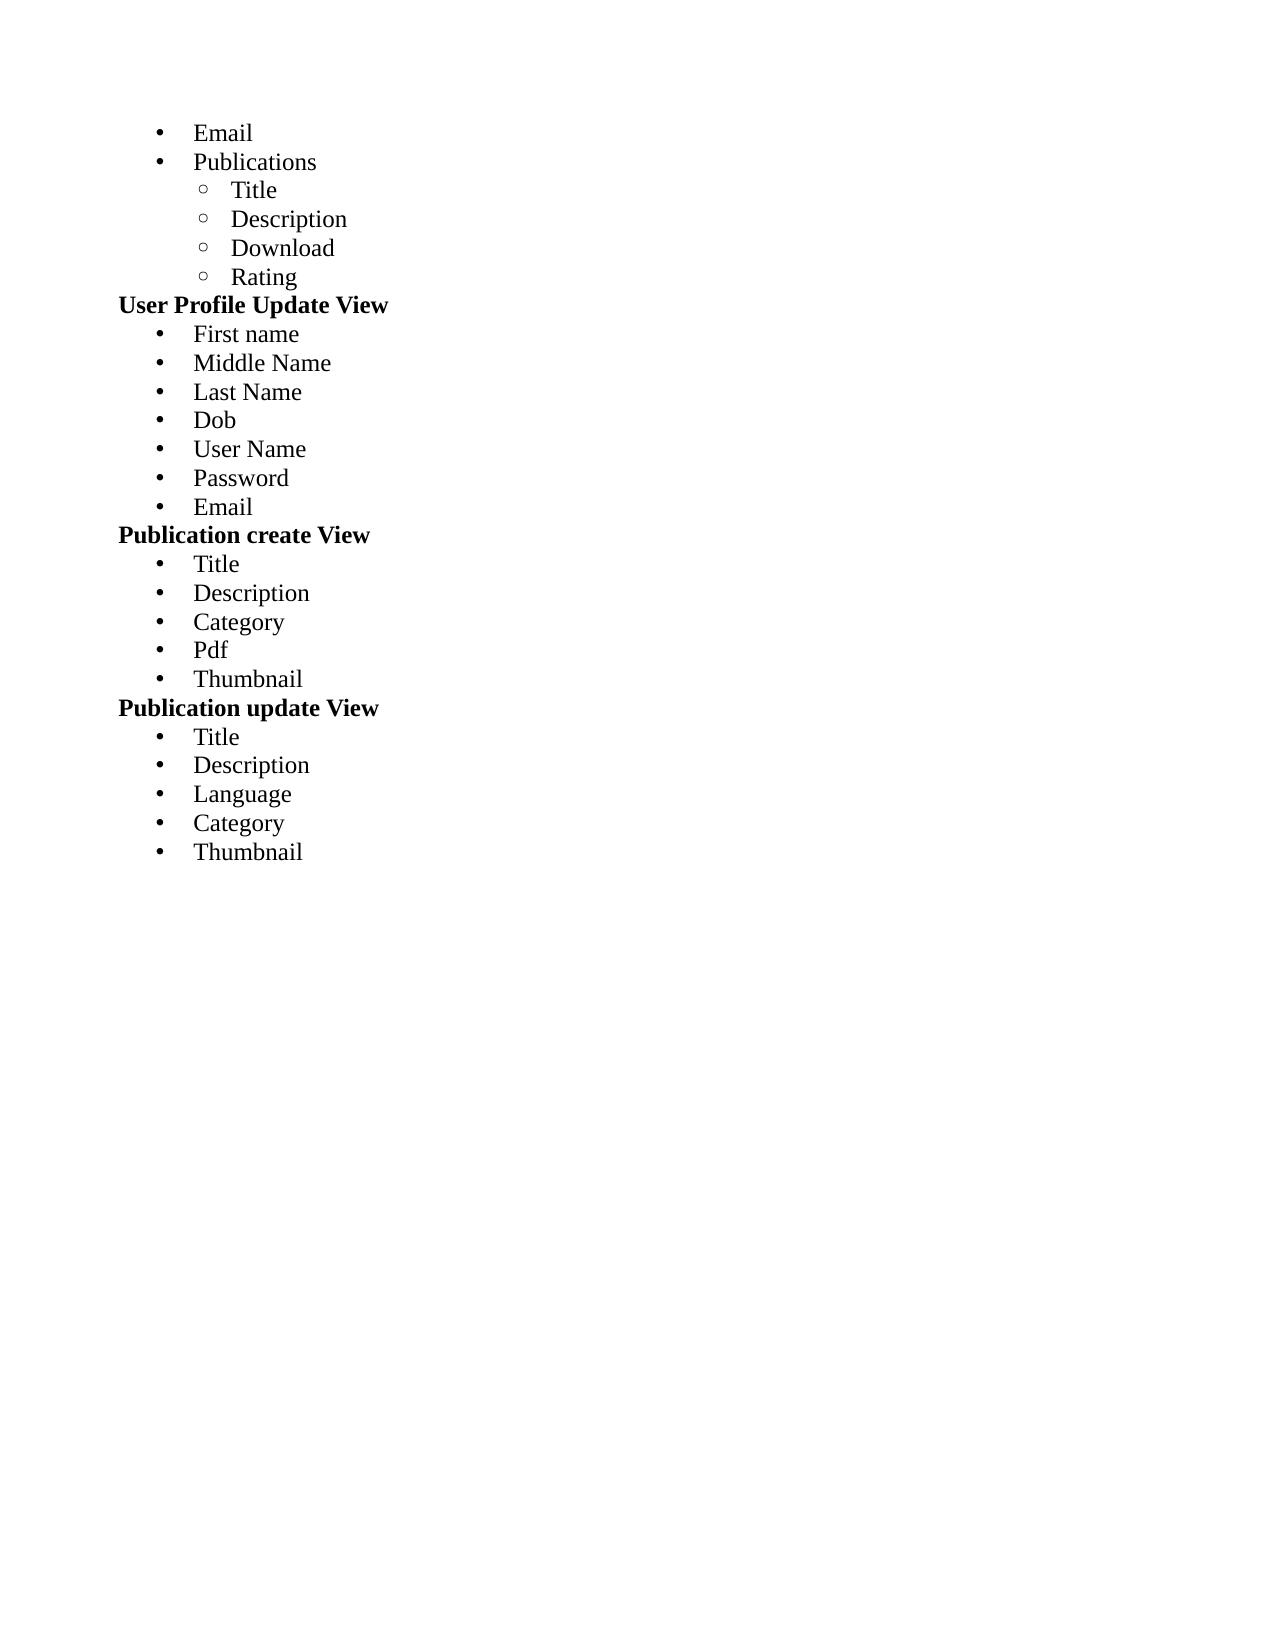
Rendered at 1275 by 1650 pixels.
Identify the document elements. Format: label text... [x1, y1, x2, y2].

list Title [156, 549, 1157, 578]
list Dob [156, 406, 1157, 434]
list Title [193, 176, 1157, 204]
list Thumbnail [156, 837, 1157, 866]
list Category [156, 808, 1157, 837]
list Category [156, 607, 1157, 636]
list Title [156, 722, 1157, 751]
list Rating [193, 262, 1157, 291]
list Download [193, 233, 1157, 262]
list Description [156, 751, 1157, 779]
list Middle Name [156, 348, 1157, 377]
list Publications [156, 147, 1157, 176]
list Description [156, 578, 1157, 607]
list Language [156, 779, 1157, 808]
list User Name [156, 434, 1157, 463]
list Description [193, 204, 1157, 233]
text Publication create View [118, 521, 1157, 549]
text User Profile Update View [118, 291, 1157, 319]
text Publication update View [118, 693, 1157, 722]
list Pdf [156, 636, 1157, 664]
list First name [156, 319, 1157, 348]
list Email [156, 118, 1157, 147]
list Email [156, 492, 1157, 521]
list Last Name [156, 377, 1157, 406]
list Thumbnail [156, 664, 1157, 693]
list Password [156, 463, 1157, 492]
